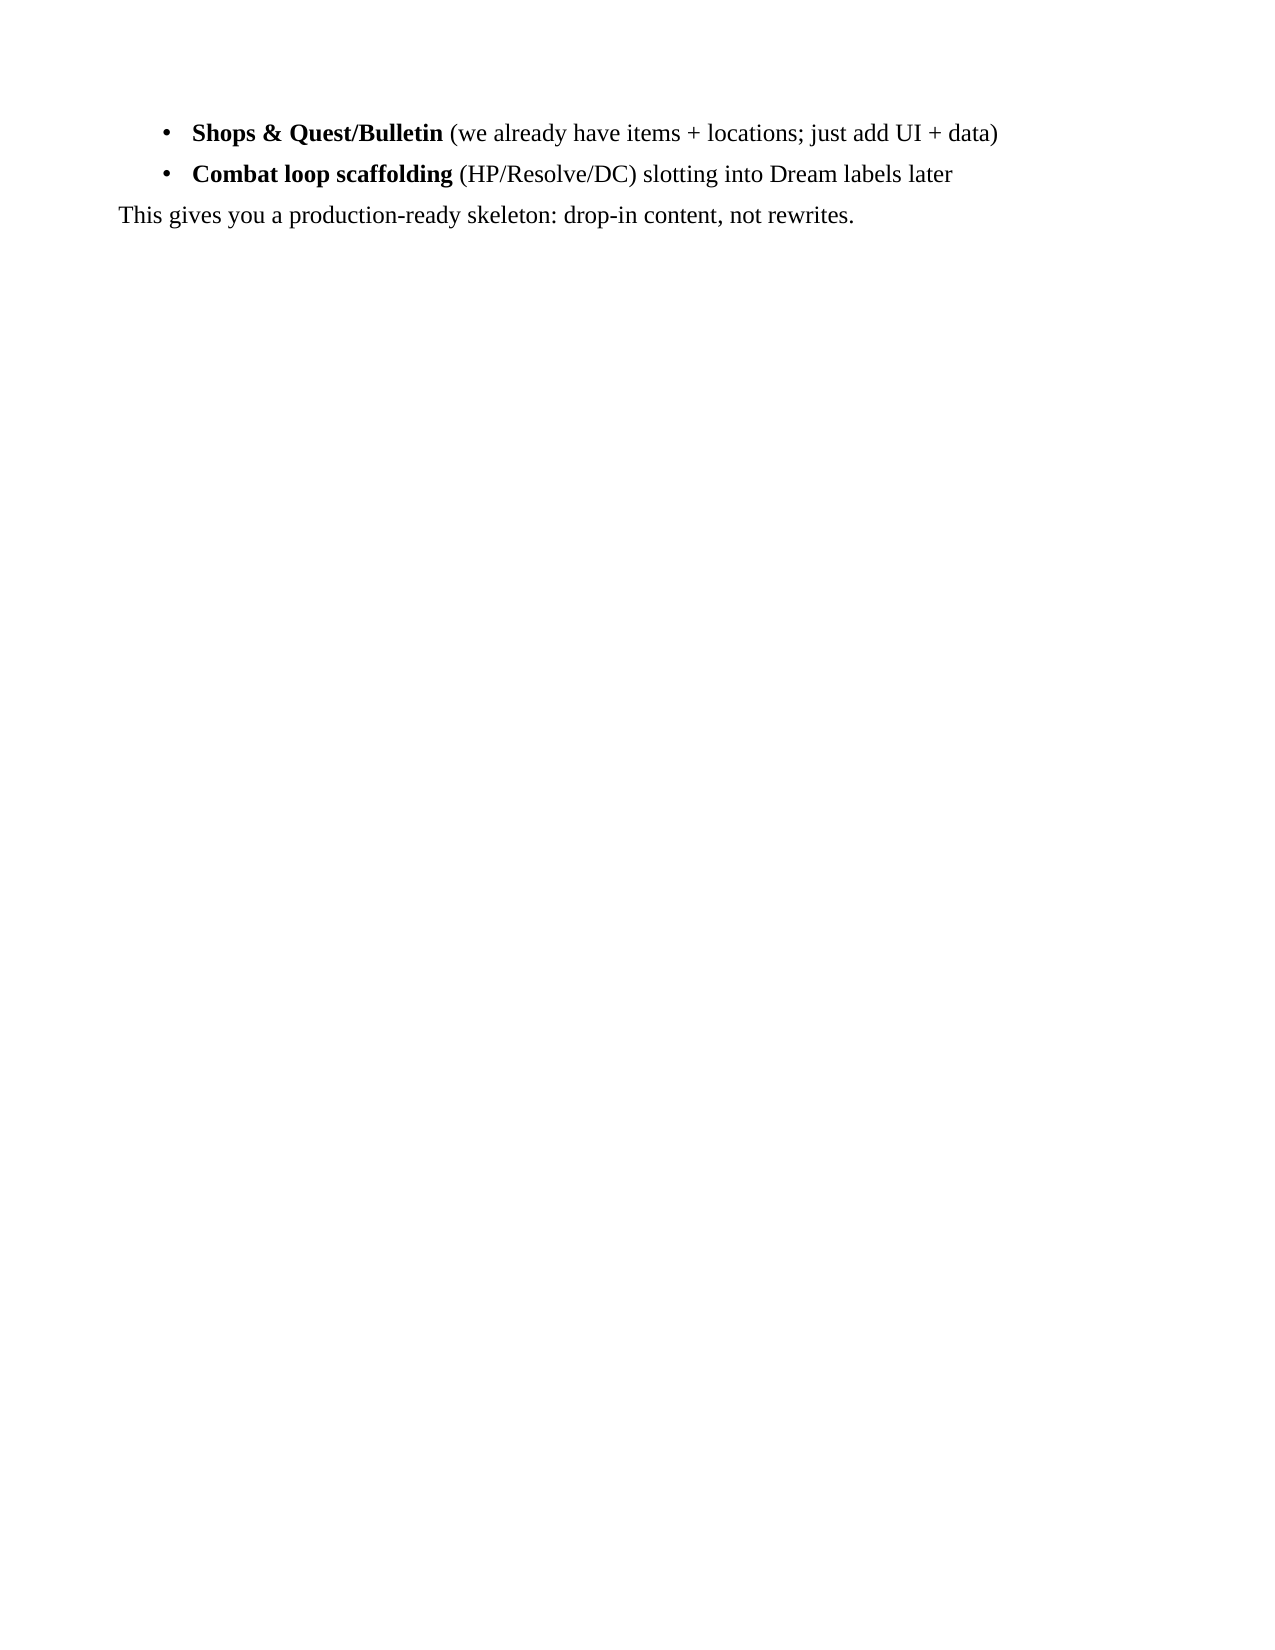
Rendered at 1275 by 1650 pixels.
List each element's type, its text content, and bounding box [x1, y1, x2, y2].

text This gives you a production-ready skeleton: drop-in content, not rewrites. [118, 201, 1157, 229]
list Combat loop scaffolding (HP/Resolve/DC) slotting into Dream labels later [162, 159, 1157, 188]
list Shops & Quest/Bulletin (we already have items + locations; just add UI + data) [162, 118, 1157, 147]
